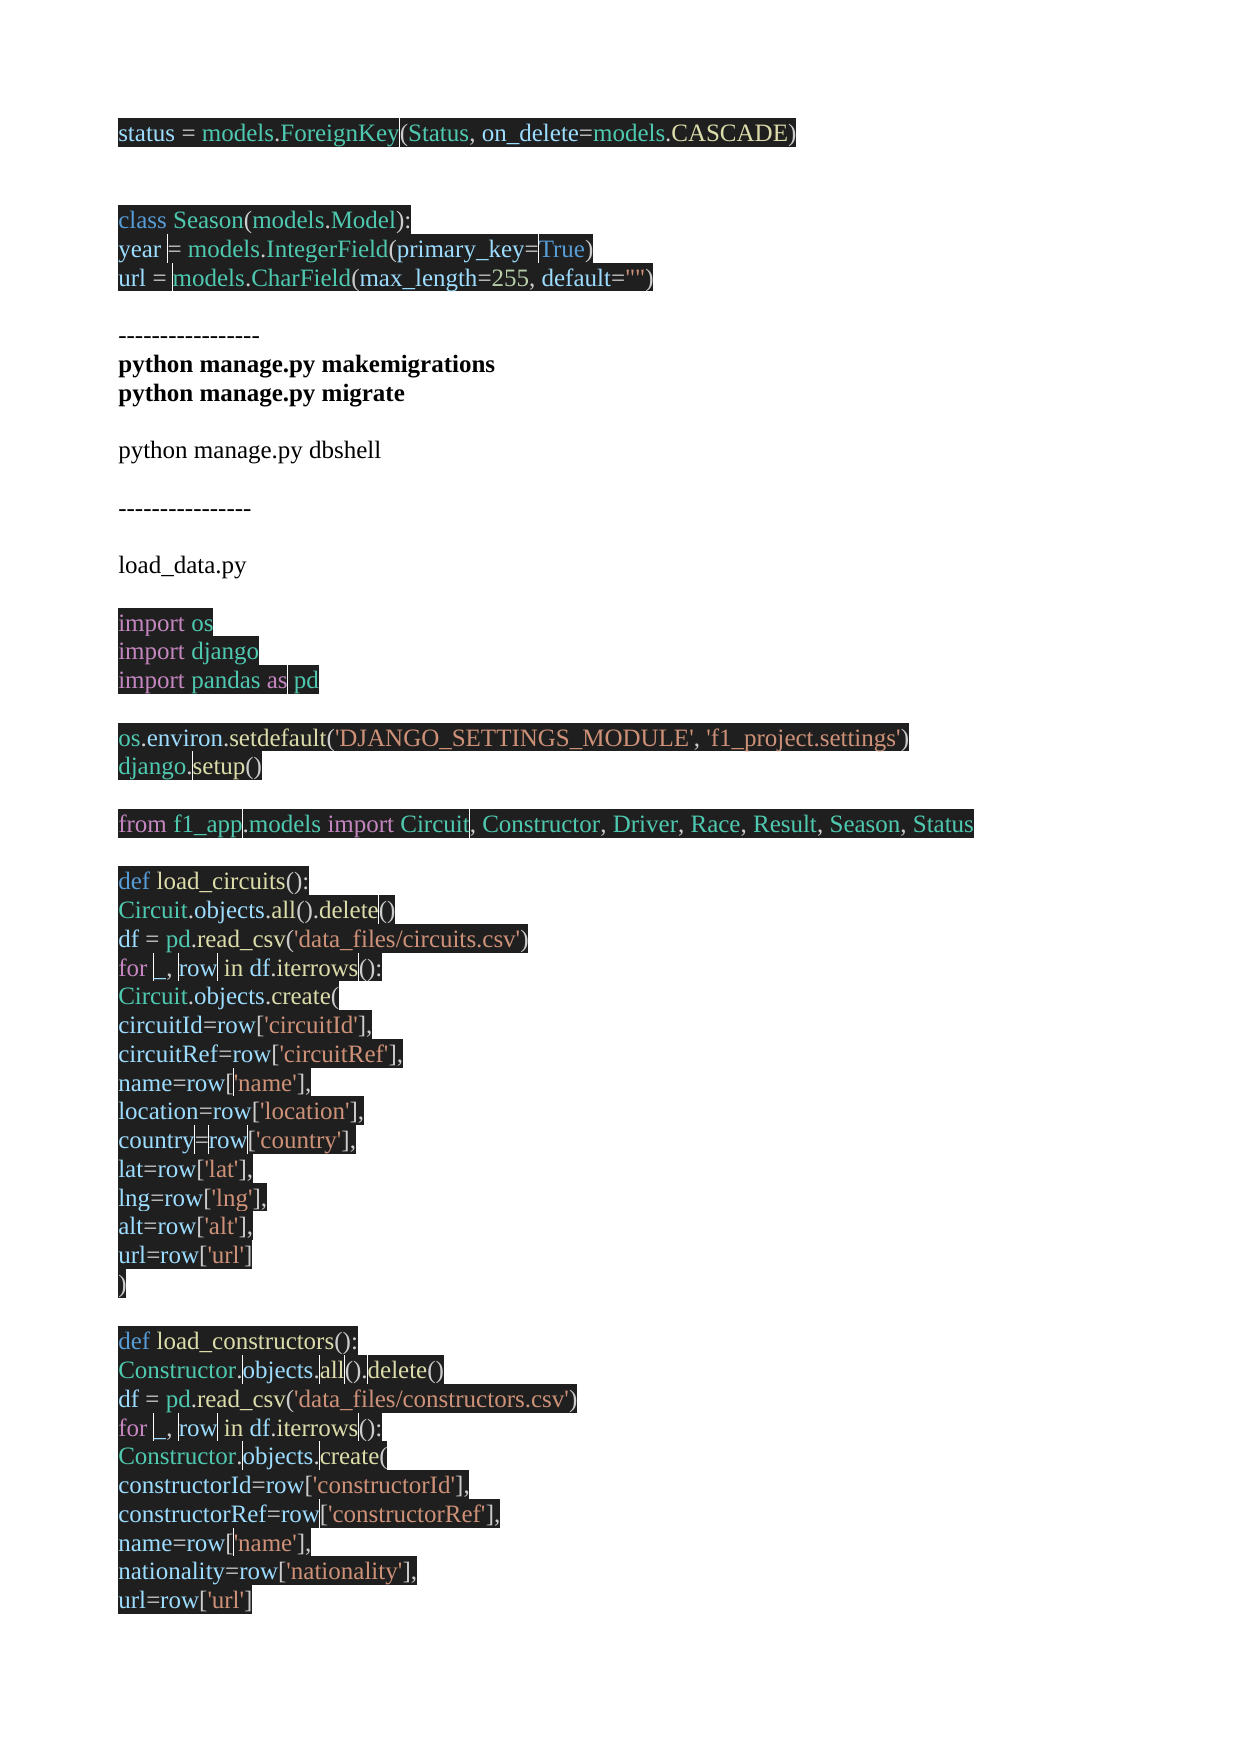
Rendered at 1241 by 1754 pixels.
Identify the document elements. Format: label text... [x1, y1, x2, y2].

text import os [118, 608, 1122, 636]
text location=row['location'], [118, 1096, 1122, 1125]
text status = models.ForeignKey(Status, on_delete=models.CASCADE) [118, 118, 1122, 147]
text constructorRef=row['constructorRef'], [118, 1499, 1122, 1528]
text load_data.py [118, 550, 1122, 579]
text constructorId=row['constructorId'], [118, 1470, 1122, 1499]
text nationality=row['nationality'], [118, 1556, 1122, 1585]
text python manage.py dbshell [118, 435, 1122, 464]
text Circuit.objects.create( [118, 981, 1122, 1010]
text country=row['country'], [118, 1125, 1122, 1154]
text ---------------- [118, 493, 1122, 521]
text lat=row['lat'], [118, 1154, 1122, 1183]
text name=row['name'], [118, 1068, 1122, 1096]
text alt=row['alt'], [118, 1211, 1122, 1240]
text django.setup() [118, 751, 1122, 780]
text circuitId=row['circuitId'], [118, 1010, 1122, 1039]
text for _, row in df.iterrows(): [118, 1413, 1122, 1441]
text Constructor.objects.all().delete() [118, 1355, 1122, 1384]
text Circuit.objects.all().delete() [118, 895, 1122, 924]
text from f1_app.models import Circuit, Constructor, Driver, Race, Result, Season, Status [118, 809, 1122, 838]
text python manage.py migrate [118, 378, 1122, 406]
text Constructor.objects.create( [118, 1441, 1122, 1470]
text url=row['url'] [118, 1240, 1122, 1269]
text name=row['name'], [118, 1528, 1122, 1556]
text url=row['url'] [118, 1585, 1122, 1614]
text os.environ.setdefault('DJANGO_SETTINGS_MODULE', 'f1_project.settings') [118, 723, 1122, 751]
text year = models.IntegerField(primary_key=True) [118, 234, 1122, 263]
text class Season(models.Model): [118, 205, 1122, 234]
text import pandas as pd [118, 665, 1122, 694]
text ----------------- [118, 320, 1122, 349]
text def load_circuits(): [118, 866, 1122, 895]
text ) [118, 1269, 1122, 1298]
text python manage.py makemigrations [118, 349, 1122, 378]
text def load_constructors(): [118, 1326, 1122, 1355]
text import django [118, 636, 1122, 665]
text for _, row in df.iterrows(): [118, 953, 1122, 981]
text lng=row['lng'], [118, 1183, 1122, 1211]
text circuitRef=row['circuitRef'], [118, 1039, 1122, 1068]
text df = pd.read_csv('data_files/constructors.csv') [118, 1384, 1122, 1413]
text df = pd.read_csv('data_files/circuits.csv') [118, 924, 1122, 953]
text url = models.CharField(max_length=255, default="") [118, 263, 1122, 291]
